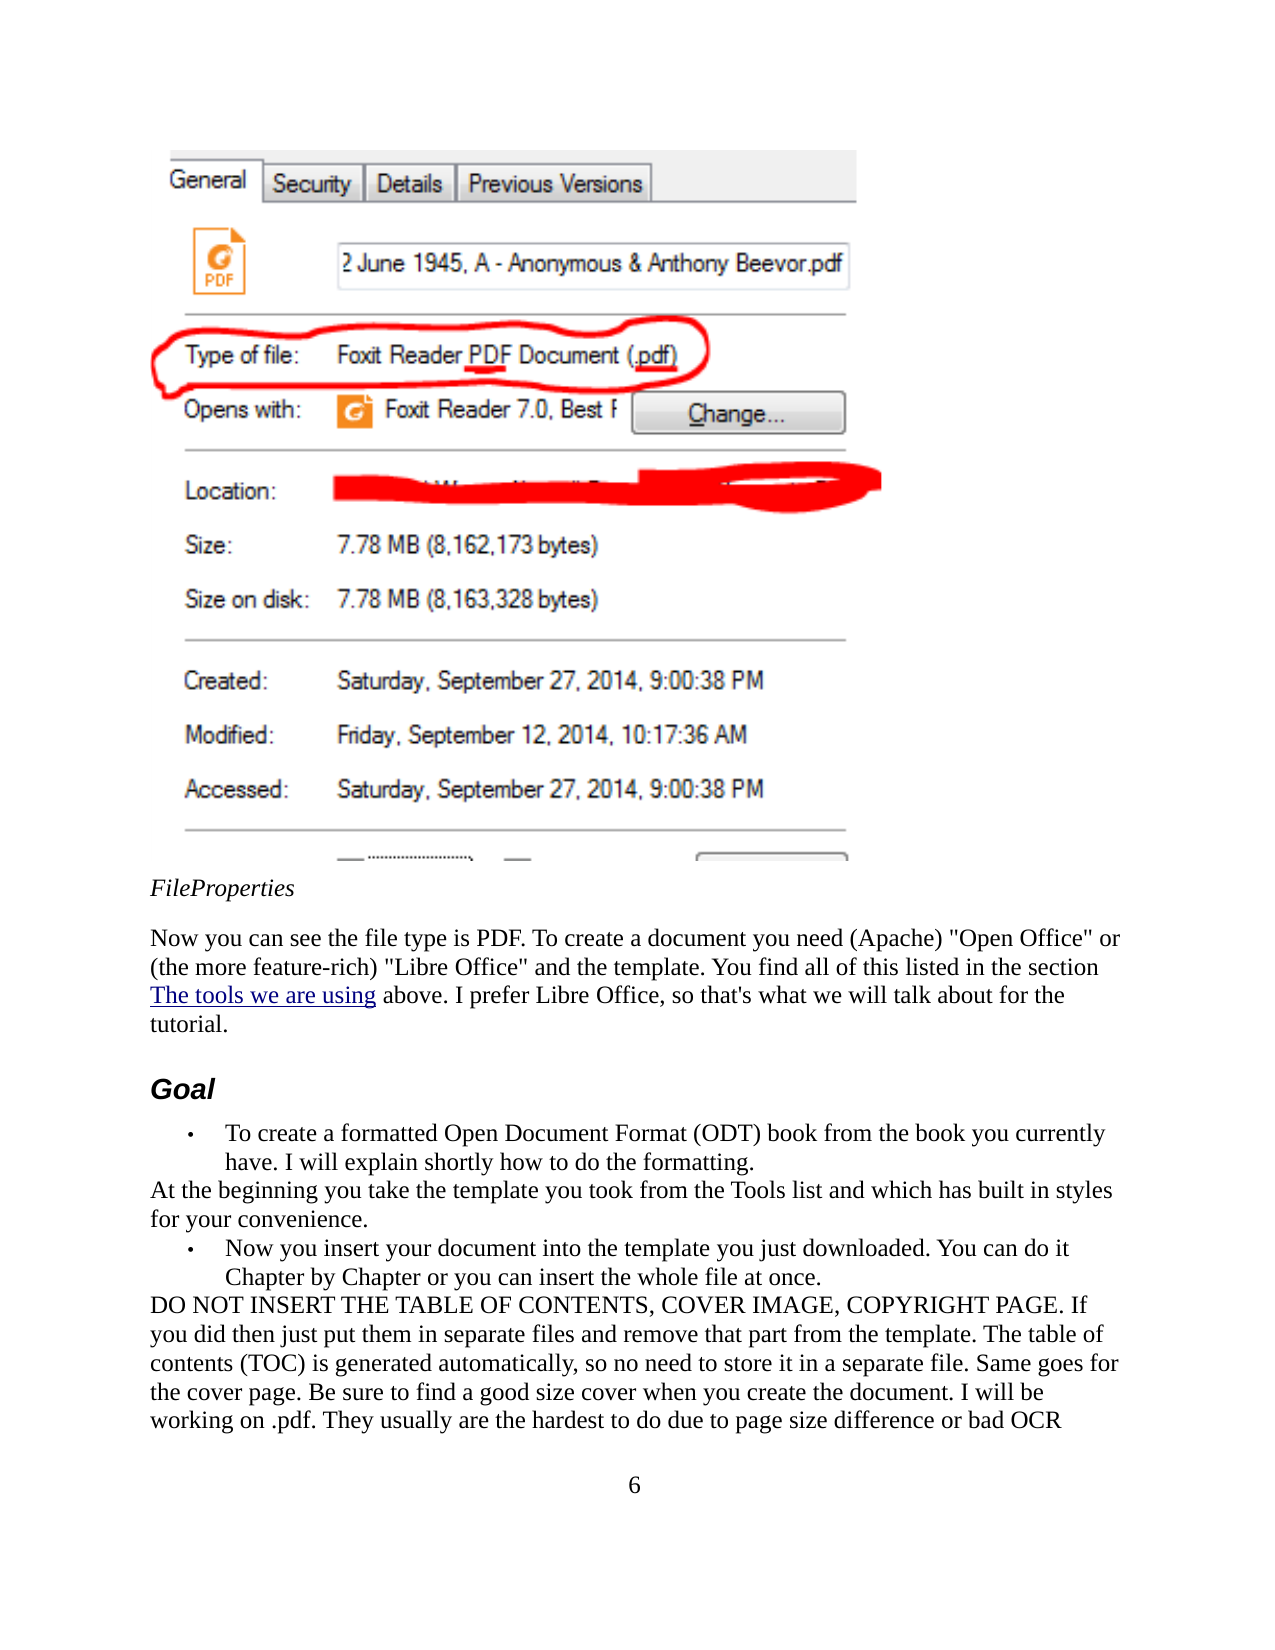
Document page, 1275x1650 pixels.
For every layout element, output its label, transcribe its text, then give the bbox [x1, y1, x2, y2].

text Now you can see the file type is PDF. To create a document you need (Apache) "Open Office" or (the more feature-rich) "Libre Office" and the template. You find all of this listed in the section The tools we are using above. I prefer Libre Office, so that's what we will talk about for the tutorial. [150, 923, 1125, 1038]
text DO NOT INSERT THE TABLE OF CONTENTS, COVER IMAGE, COPYRIGHT PAGE. If you did then just put them in separate files and remove that part from the template. The table of contents (TOC) is generated automatically, so no need to store it in a separate file. Same goes for the cover page. Be sure to find a good size cover when you create the document. I will be working on .pdf. They usually are the hardest to do due to page size difference or bad OCR [150, 1291, 1125, 1434]
list To create a formatted Open Document Format (ODT) book from the book you currently have. I will explain shortly how to do the formatting. [187, 1118, 1125, 1176]
text At the beginning you take the template you took from the Tools list and which has built in styles for your convenience. [150, 1176, 1125, 1233]
text FileProperties [150, 873, 1125, 902]
list Now you insert your document into the template you just downloaded. You can do it Chapter by Chapter or you can insert the whole file at once. [187, 1233, 1125, 1291]
subtitle Goal [150, 1072, 1125, 1106]
picture [150, 150, 882, 861]
